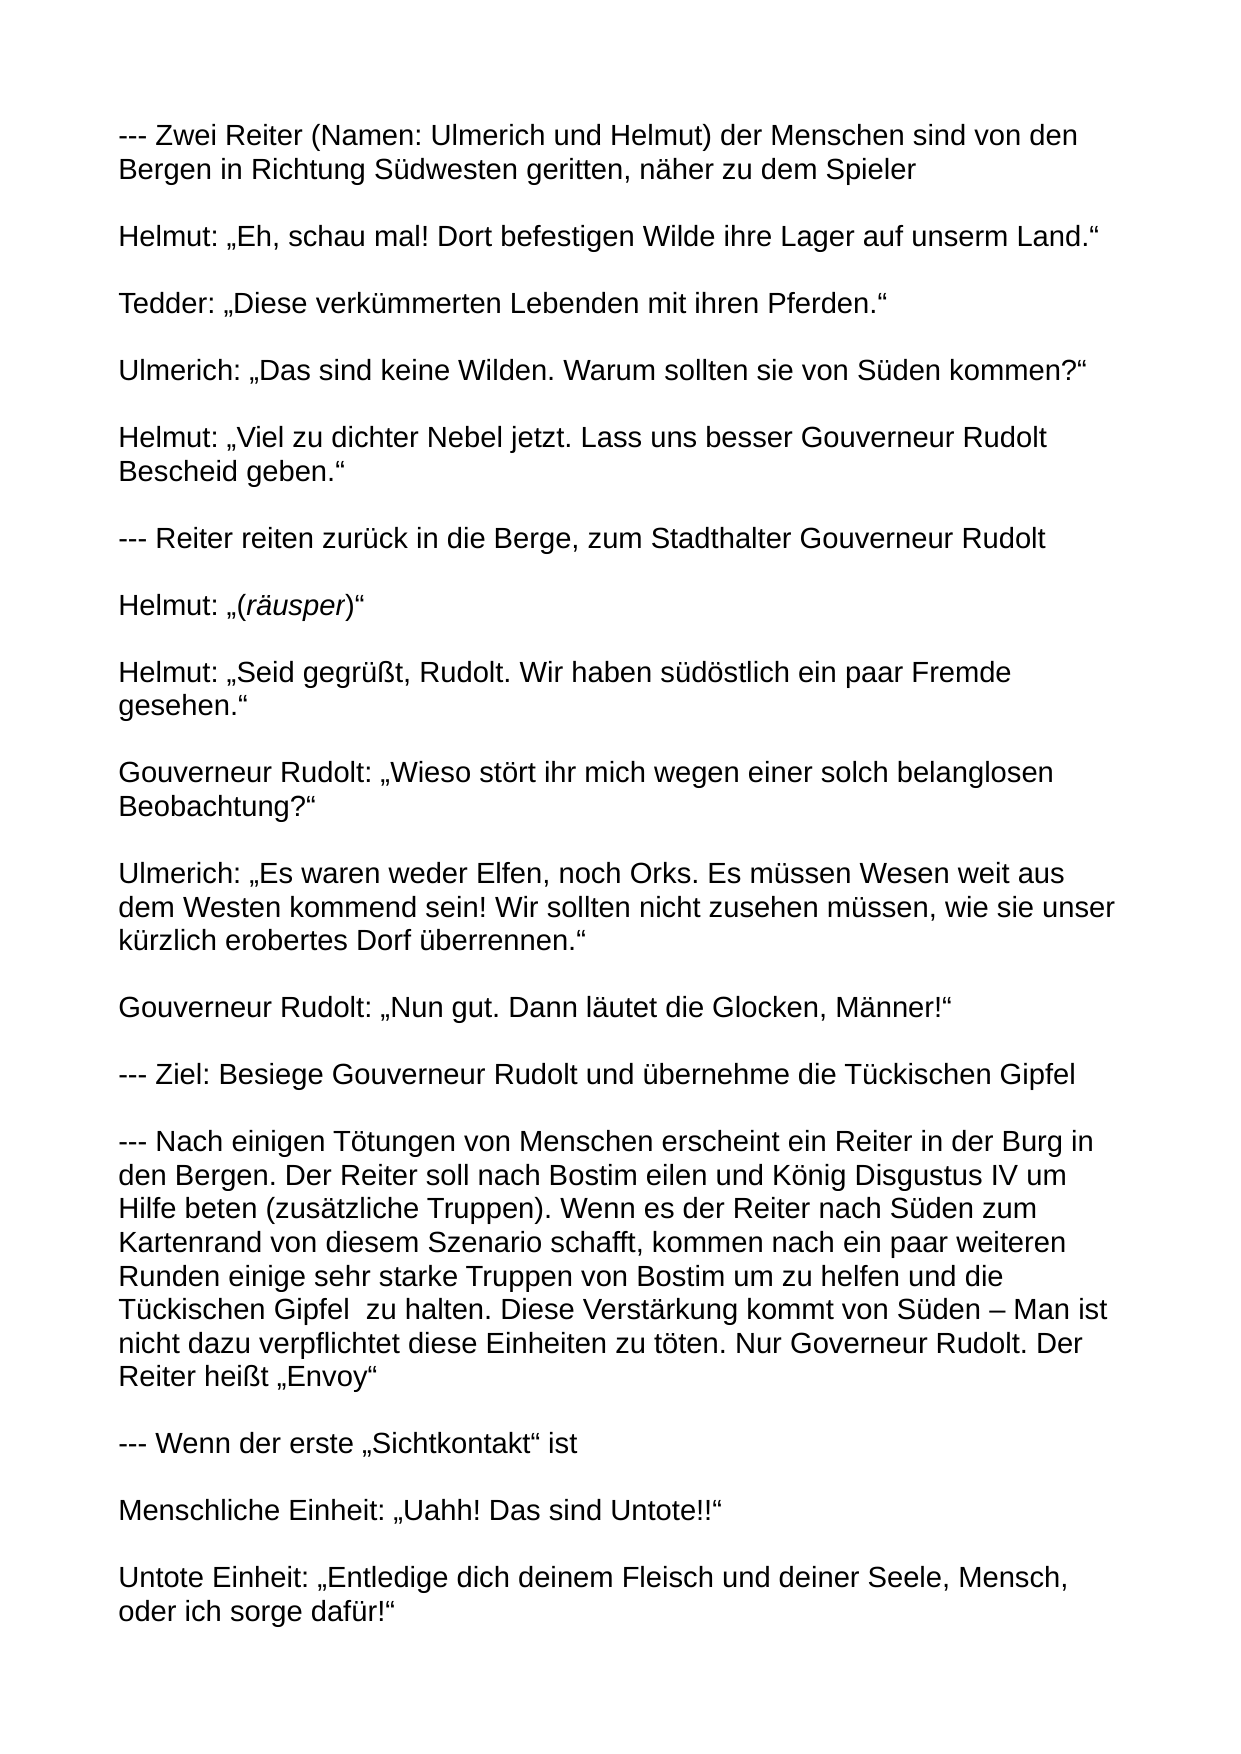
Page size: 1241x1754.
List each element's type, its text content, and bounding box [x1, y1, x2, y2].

text --- Reiter reiten zurück in die Berge, zum Stadthalter Gouverneur Rudolt [118, 521, 1122, 554]
text Gouverneur Rudolt: „Wieso stört ihr mich wegen einer solch belanglosen Beobachtung?“ [118, 755, 1122, 822]
text Helmut: „Eh, schau mal! Dort befestigen Wilde ihre Lager auf unserm Land.“ [118, 219, 1122, 252]
text Ulmerich: „Das sind keine Wilden. Warum sollten sie von Süden kommen?“ [118, 353, 1122, 386]
text Helmut: „(räusper)“ [118, 588, 1122, 621]
text --- Ziel: Besiege Gouverneur Rudolt und übernehme die Tückischen Gipfel [118, 1057, 1122, 1091]
text Helmut: „Viel zu dichter Nebel jetzt. Lass uns besser Gouverneur Rudolt Bescheid geben.“ [118, 420, 1122, 487]
text Untote Einheit: „Entledige dich deinem Fleisch und deiner Seele, Mensch, oder ich sorge dafür!“ [118, 1560, 1122, 1627]
text Menschliche Einheit: „Uahh! Das sind Untote!!“ [118, 1493, 1122, 1527]
text Ulmerich: „Es waren weder Elfen, noch Orks. Es müssen Wesen weit aus dem Westen kommend sein! Wir sollten nicht zusehen müssen, wie sie unser kürzlich erobertes Dorf überrennen.“ [118, 856, 1122, 957]
text Helmut: „Seid gegrüßt, Rudolt. Wir haben südöstlich ein paar Fremde gesehen.“ [118, 655, 1122, 722]
text Tedder: „Diese verkümmerten Lebenden mit ihren Pferden.“ [118, 286, 1122, 319]
text --- Zwei Reiter (Namen: Ulmerich und Helmut) der Menschen sind von den Bergen in Richtung Südwesten geritten, näher zu dem Spieler [118, 118, 1122, 185]
text --- Wenn der erste „Sichtkontakt“ ist [118, 1426, 1122, 1460]
text Gouverneur Rudolt: „Nun gut. Dann läutet die Glocken, Männer!“ [118, 990, 1122, 1024]
text --- Nach einigen Tötungen von Menschen erscheint ein Reiter in der Burg in den Bergen. Der Reiter soll nach Bostim eilen und König Disgustus IV um Hilfe beten (zusätzliche Truppen). Wenn es der Reiter nach Süden zum Kartenrand von diesem Szenario schafft, kommen nach ein paar weiteren Runden einige sehr starke Truppen von Bostim um zu helfen und die Tückischen Gipfel zu halten. Diese Verstärkung kommt von Süden – Man ist nicht dazu verpflichtet diese Einheiten zu töten. Nur Governeur Rudolt. Der Reiter heißt „Envoy“ [118, 1124, 1122, 1393]
